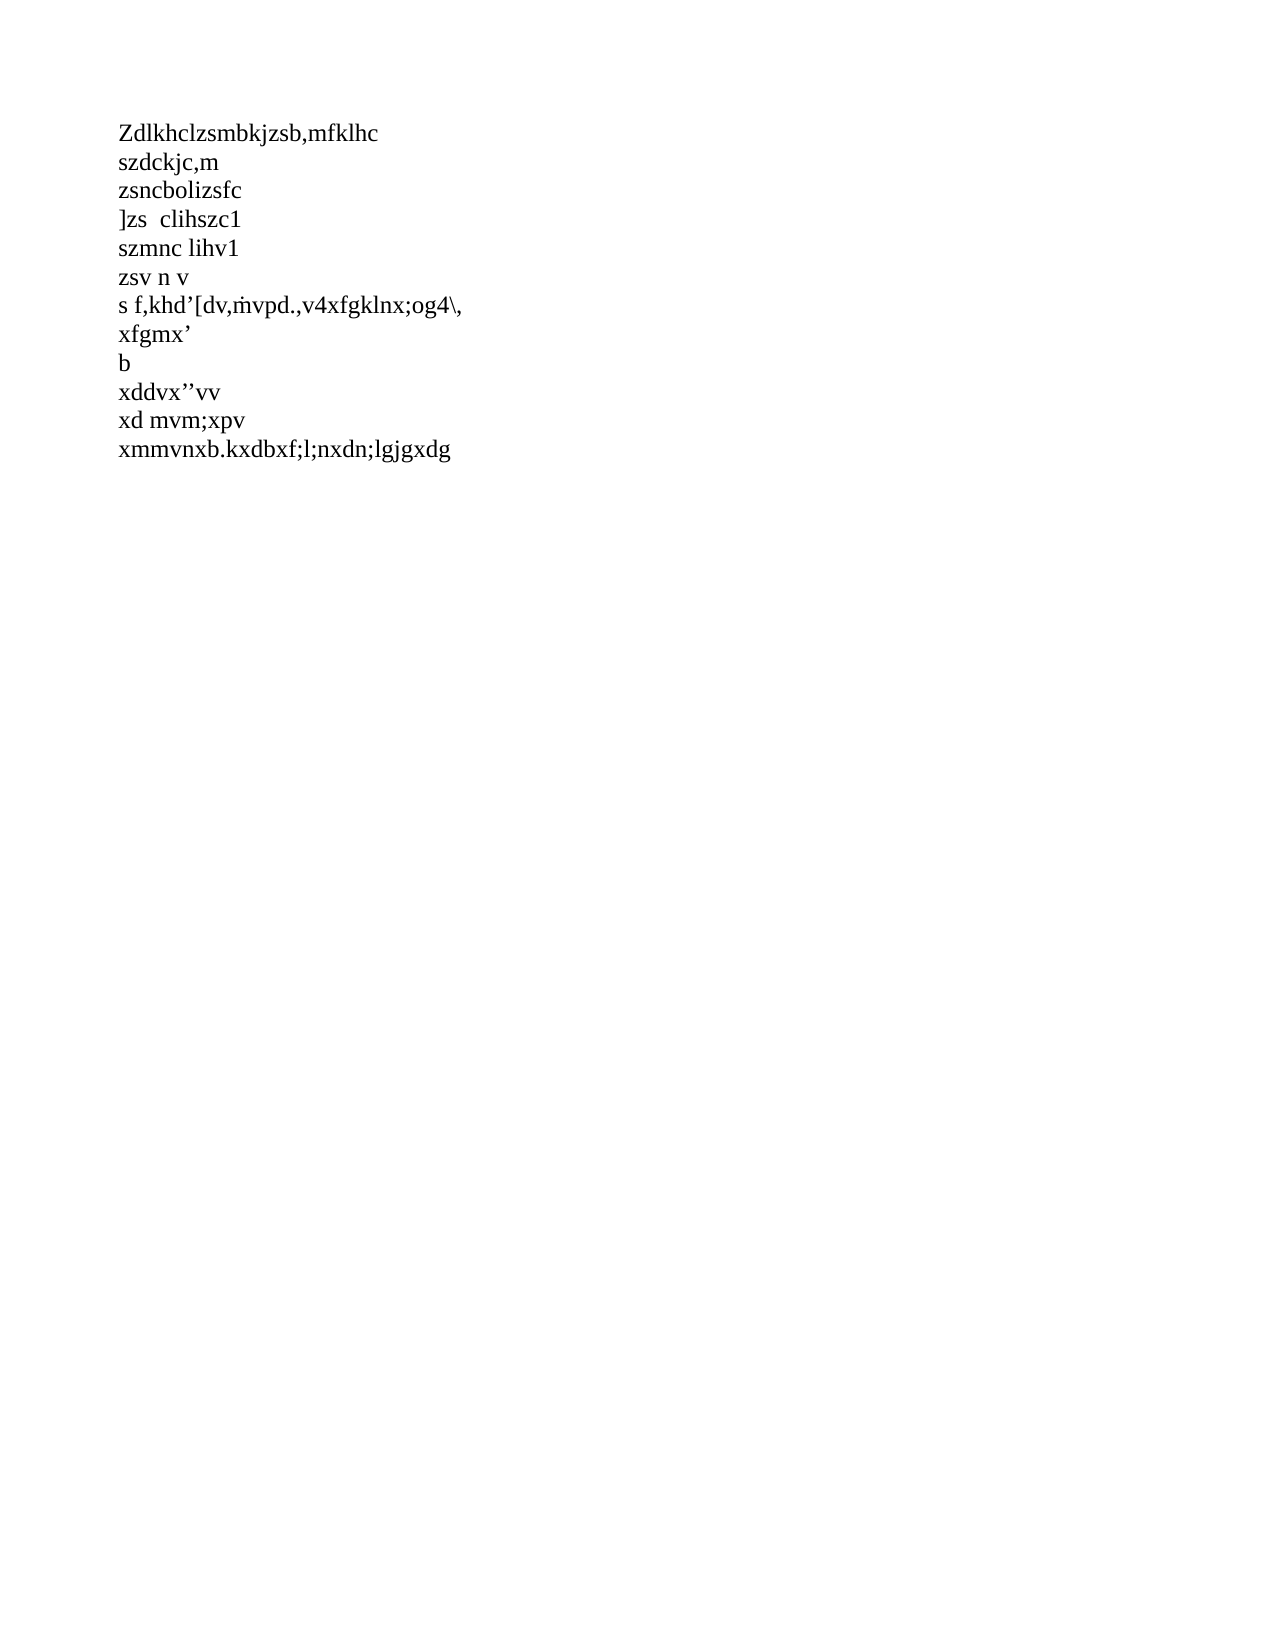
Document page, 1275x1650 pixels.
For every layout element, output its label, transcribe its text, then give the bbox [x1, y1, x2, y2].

text Zdlkhclzsmbkjzsb,mfklhc [118, 118, 1157, 147]
text xfgmx’ [118, 319, 1157, 348]
text zsv n v [118, 262, 1157, 291]
text b [118, 348, 1157, 377]
text s f,khd’[dv,ṁvpd.,v4xfgklnx;og4\, [118, 291, 1157, 319]
text xmmvnxb.kxdbxf;l;nxdn;lgjgxdg [118, 434, 1157, 463]
text szmnc lihv1 [118, 233, 1157, 262]
text zsncbolizsfc [118, 176, 1157, 204]
text szdckjc,m [118, 147, 1157, 176]
text xd mvm;xpv [118, 406, 1157, 434]
text ]zs clihszc1 [118, 204, 1157, 233]
text xddvx’’vv [118, 377, 1157, 406]
